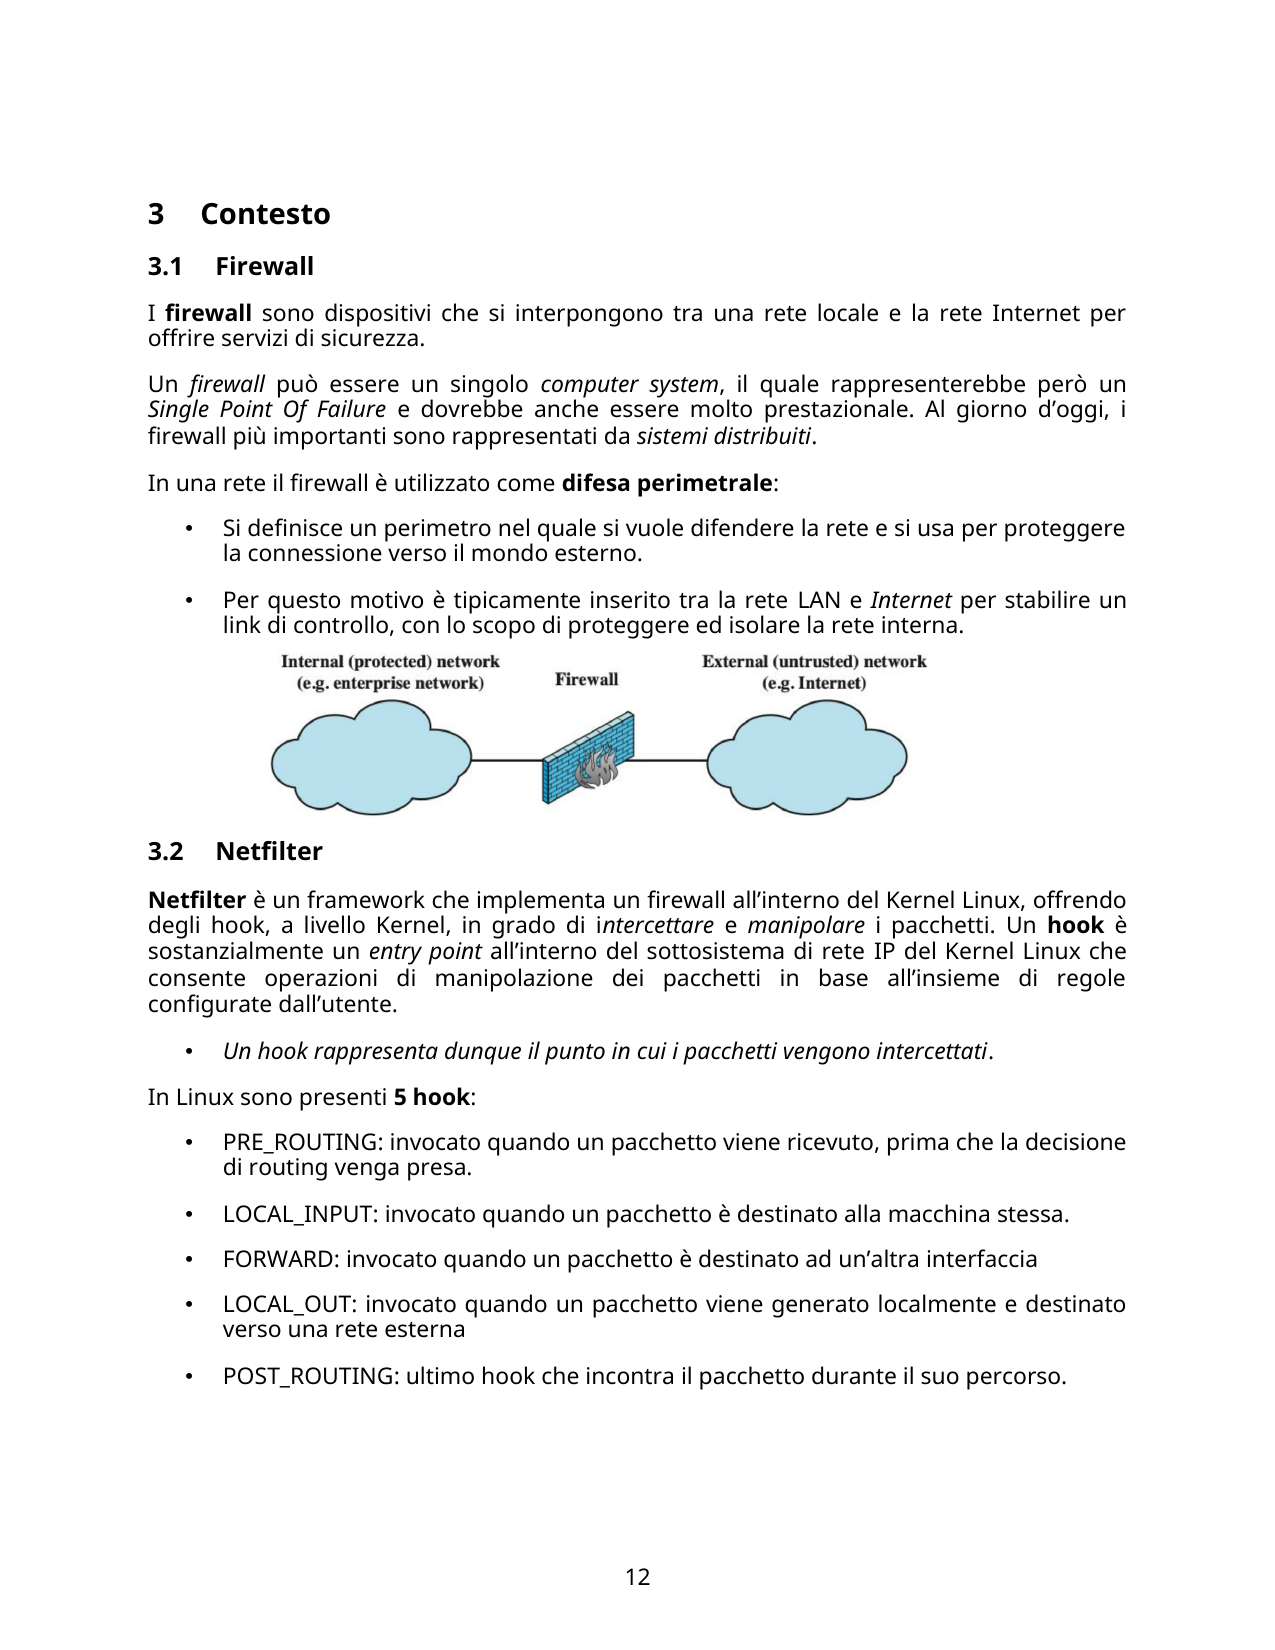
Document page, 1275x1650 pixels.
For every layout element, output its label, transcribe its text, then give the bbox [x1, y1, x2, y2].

list LOCAL_OUT: invocato quando un pacchetto viene generato localmente e destinato verso una rete esterna [185, 1292, 1127, 1345]
text Netfilter è un framework che implementa un firewall all’interno del Kernel Linux, offrendo degli hook, a livello Kernel, in grado di intercettare e manipolare i pacchetti. Un hook è sostanzialmente un entry point all’interno del sottosistema di rete IP del Kernel Linux che consente operazioni di manipolazione dei pacchetti in base all’insieme di regole configurate dall’utente. [148, 887, 1127, 1020]
text In Linux sono presenti 5 hook: [148, 1084, 1127, 1110]
text I firewall sono dispositivi che si interpongono tra una rete locale e la rete Internet per offrire servizi di sicurezza. [148, 300, 1127, 353]
list LOCAL_INPUT: invocato quando un pacchetto è destinato alla macchina stessa. [185, 1201, 1127, 1227]
text Un firewall può essere un singolo computer system, il quale rappresenterebbe però un Single Point Of Failure e dovrebbe anche essere molto prestazionale. Al giorno d’oggi, i firewall più importanti sono rappresentati da sistemi distribuiti. [148, 372, 1127, 451]
list PRE_ROUTING: invocato quando un pacchetto viene ricevuto, prima che la decisione di routing venga presa. [185, 1129, 1127, 1182]
picture [268, 644, 929, 819]
text In una rete il firewall è utilizzato come difesa perimetrale: [148, 470, 1127, 497]
list Un hook rappresenta dunque il punto in cui i pacchetti vengono intercettati. [185, 1038, 1127, 1065]
subtitle Contesto [148, 198, 1127, 231]
subtitle Netfilter [148, 661, 1127, 868]
list FORWARD: invocato quando un pacchetto è destinato ad un’altra interfaccia [185, 1246, 1127, 1273]
list Per questo motivo è tipicamente inserito tra la rete LAN e Internet per stabilire un link di controllo, con lo scopo di proteggere ed isolare la rete interna. [185, 587, 1127, 640]
subtitle Firewall [148, 252, 1127, 281]
list POST_ROUTING: ultimo hook che incontra il pacchetto durante il suo percorso. [185, 1363, 1127, 1390]
list Si definisce un perimetro nel quale si vuole difendere la rete e si usa per proteggere la connessione verso il mondo esterno. [185, 515, 1127, 568]
